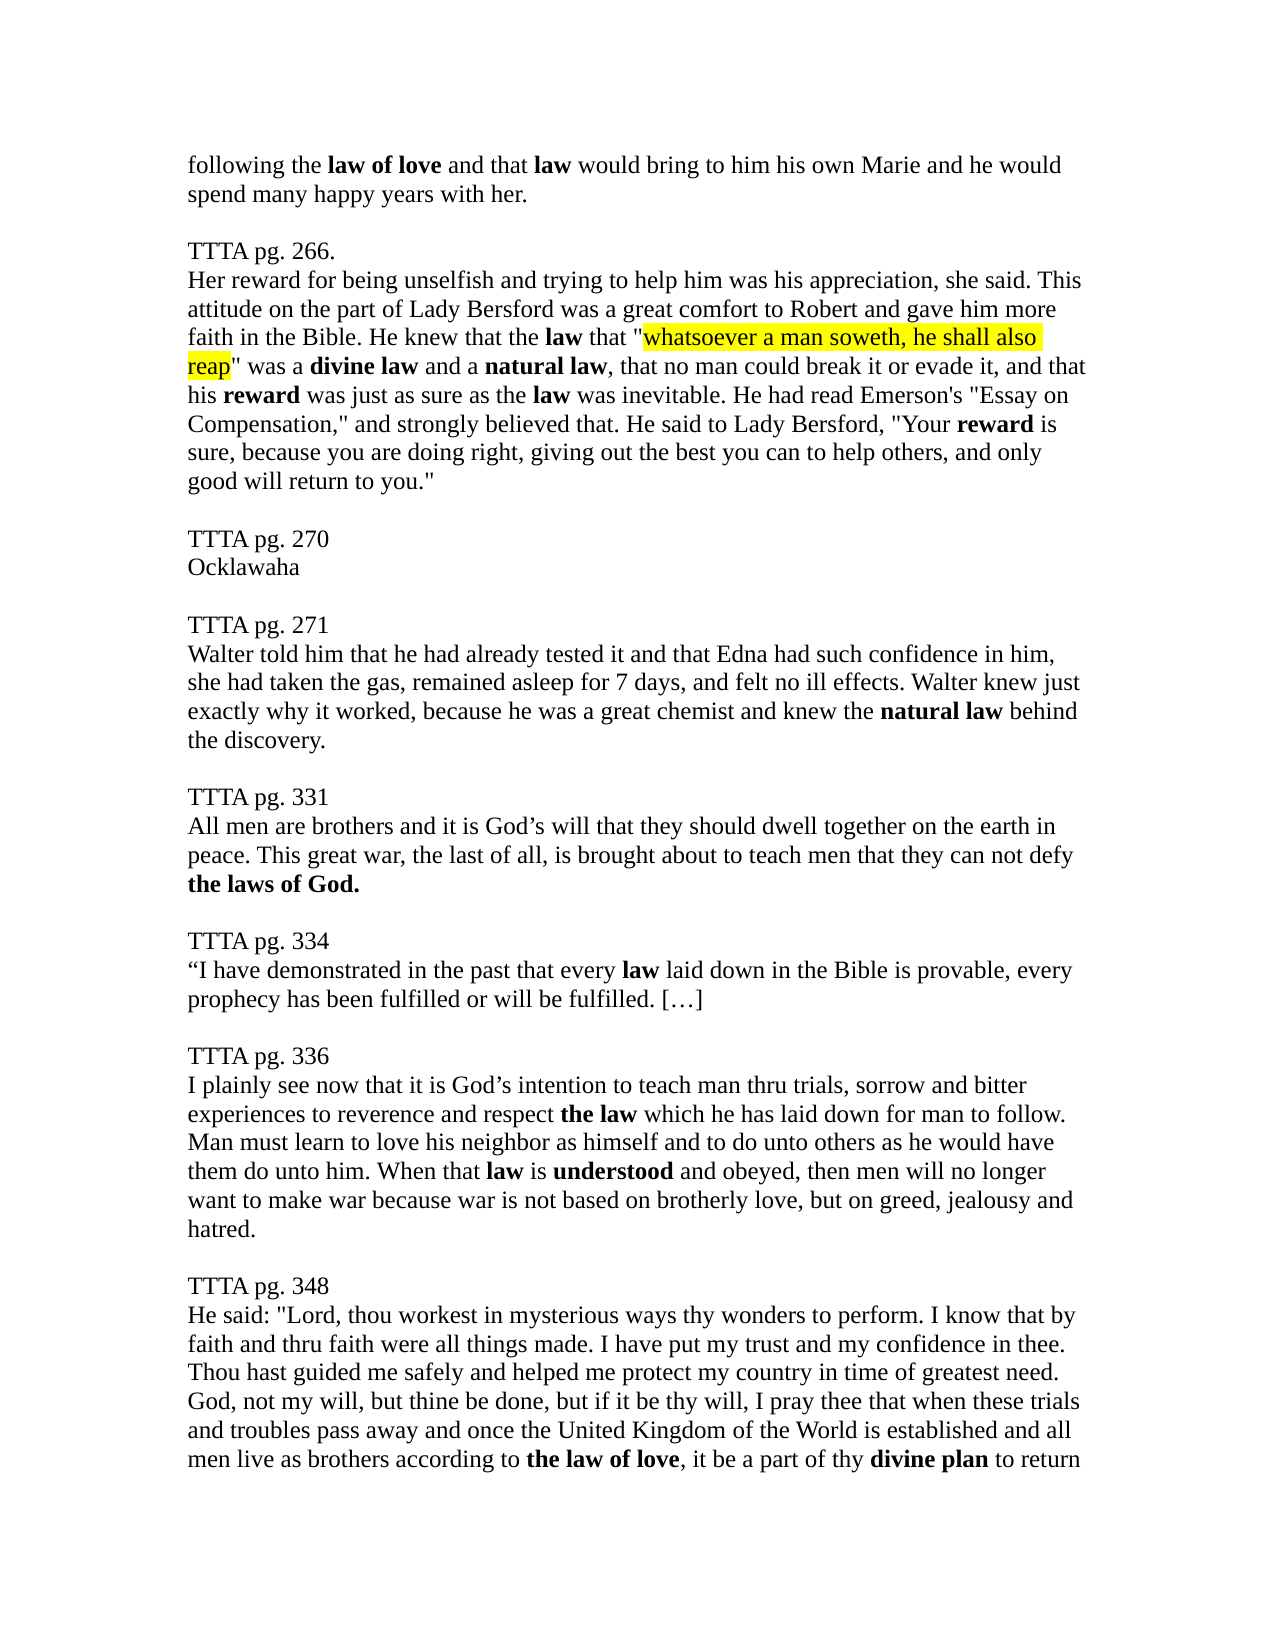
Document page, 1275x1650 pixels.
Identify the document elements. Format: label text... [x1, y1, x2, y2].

text All men are brothers and it is God’s will that they should dwell together on the earth in peace. This great war, the last of all, is brought about to teach men that they can not defy the laws of God. [187, 811, 1087, 897]
text He said: "Lord, thou workest in mysterious ways thy wonders to perform. I know that by faith and thru faith were all things made. I have put my trust and my confidence in thee. Thou hast guided me safely and helped me protect my country in time of greatest need. God, not my will, but thine be done, but if it be thy will, I pray thee that when these trials and troubles pass away and once the United Kingdom of the World is established and all men live as brothers according to the law of love, it be a part of thy divine plan to return [187, 1300, 1087, 1472]
text following the law of love and that law would bring to him his own Marie and he would spend many happy years with her. [187, 150, 1087, 207]
text TTTA pg. 336 [187, 1041, 1087, 1070]
text TTTA pg. 266. [187, 236, 1087, 265]
text TTTA pg. 348 [187, 1271, 1087, 1300]
text TTTA pg. 270 [187, 524, 1087, 552]
text “I have demonstrated in the past that every law laid down in the Bible is provable, every prophecy has been fulfilled or will be fulfilled. […] [187, 955, 1087, 1012]
text Her reward for being unselfish and trying to help him was his appreciation, she said. This attitude on the part of Lady Bersford was a great comfort to Robert and gave him more faith in the Bible. He knew that the law that "whatsoever a man soweth, he shall also reap" was a divine law and a natural law, that no man could break it or evade it, and that his reward was just as sure as the law was inevitable. He had read Emerson's "Essay on Compensation," and strongly believed that. He said to Lady Bersford, "Your reward is sure, because you are doing right, giving out the best you can to help others, and only good will return to you." [187, 265, 1087, 495]
text TTTA pg. 334 [187, 926, 1087, 955]
text TTTA pg. 331 [187, 782, 1087, 811]
text TTTA pg. 271 [187, 610, 1087, 639]
text Walter told him that he had already tested it and that Edna had such confidence in him, she had taken the gas, remained asleep for 7 days, and felt no ill effects. Walter knew just exactly why it worked, because he was a great chemist and knew the natural law behind the discovery. [187, 639, 1087, 754]
text I plainly see now that it is God’s intention to teach man thru trials, sorrow and bitter experiences to reverence and respect the law which he has laid down for man to follow. Man must learn to love his neighbor as himself and to do unto others as he would have them do unto him. When that law is understood and obeyed, then men will no longer want to make war because war is not based on brotherly love, but on greed, jealousy and hatred. [187, 1070, 1087, 1242]
text Ocklawaha [187, 552, 1087, 581]
